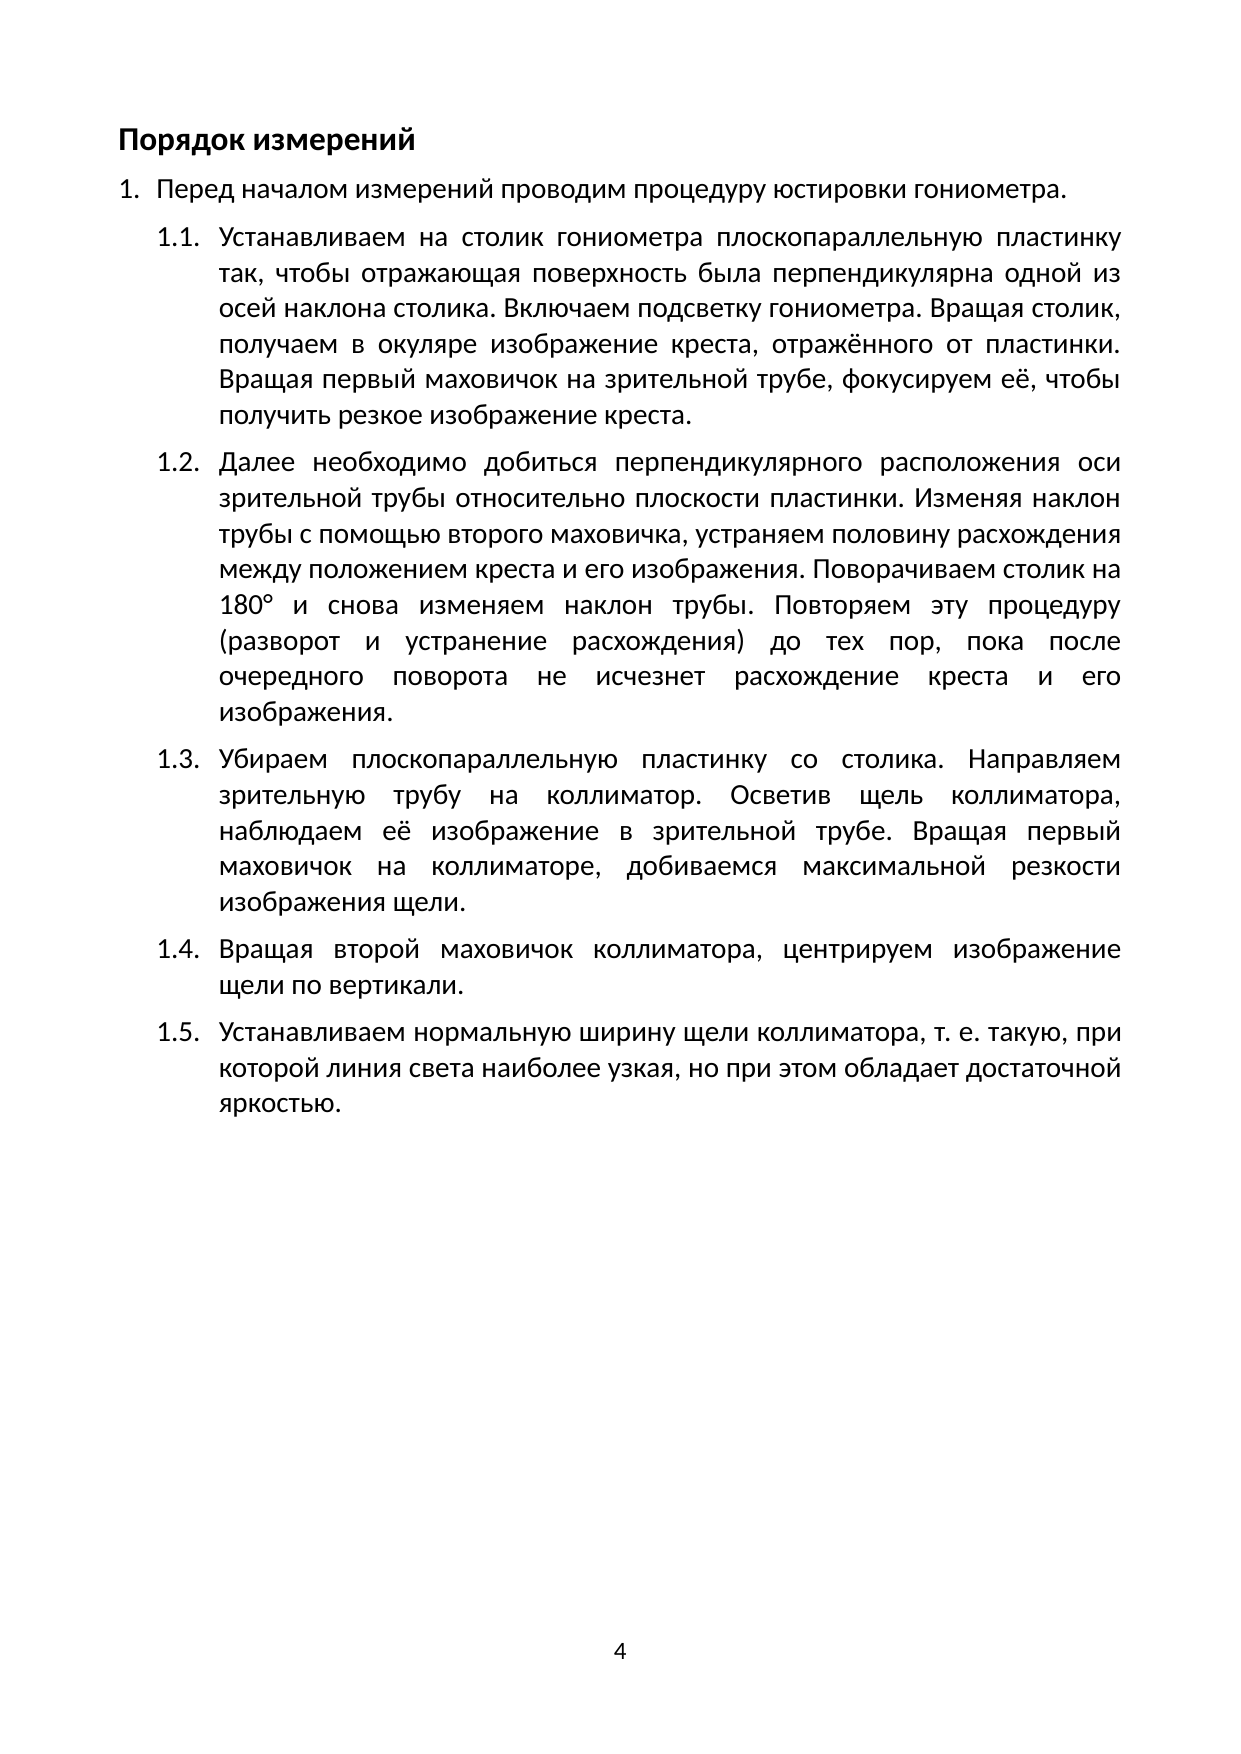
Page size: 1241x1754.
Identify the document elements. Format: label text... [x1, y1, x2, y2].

list Перед началом измерений проводим процедуру юстировки гониометра. [118, 171, 1122, 206]
subtitle Порядок измерений [118, 118, 1122, 159]
list Устанавливаем нормальную ширину щели коллиматора, т. е. такую, при которой линия света наиболее узкая, но при этом обладает достаточной яркостью. [156, 1013, 1122, 1120]
list Устанавливаем на столик гониометра плоскопараллельную пластинку так, чтобы отражающая поверхность была перпендикулярна одной из осей наклона столика. Включаем подсветку гониометра. Вращая столик, получаем в окуляре изображение креста, отражённого от пластинки. Вращая первый маховичок на зрительной трубе, фокусируем её, чтобы получить резкое изображение креста. [156, 218, 1122, 432]
list Далее необходимо добиться перпендикулярного расположения оси зрительной трубы относительно плоскости пластинки. Изменяя наклон трубы с помощью второго маховичка, устраняем половину расхождения между положением креста и его изображения. Поворачиваем столик на 180° и снова изменяем наклон трубы. Повторяем эту процедуру (разворот и устранение расхождения) до тех пор, пока после очередного поворота не исчезнет расхождение креста и его изображения. [156, 443, 1122, 728]
list Убираем плоскопараллельную пластинку со столика. Направляем зрительную трубу на коллиматор. Осветив щель коллиматора, наблюдаем её изображение в зрительной трубе. Вращая первый маховичок на коллиматоре, добиваемся максимальной резкости изображения щели. [156, 740, 1122, 918]
list Вращая второй маховичок коллиматора, центрируем изображение щели по вертикали. [156, 930, 1122, 1001]
